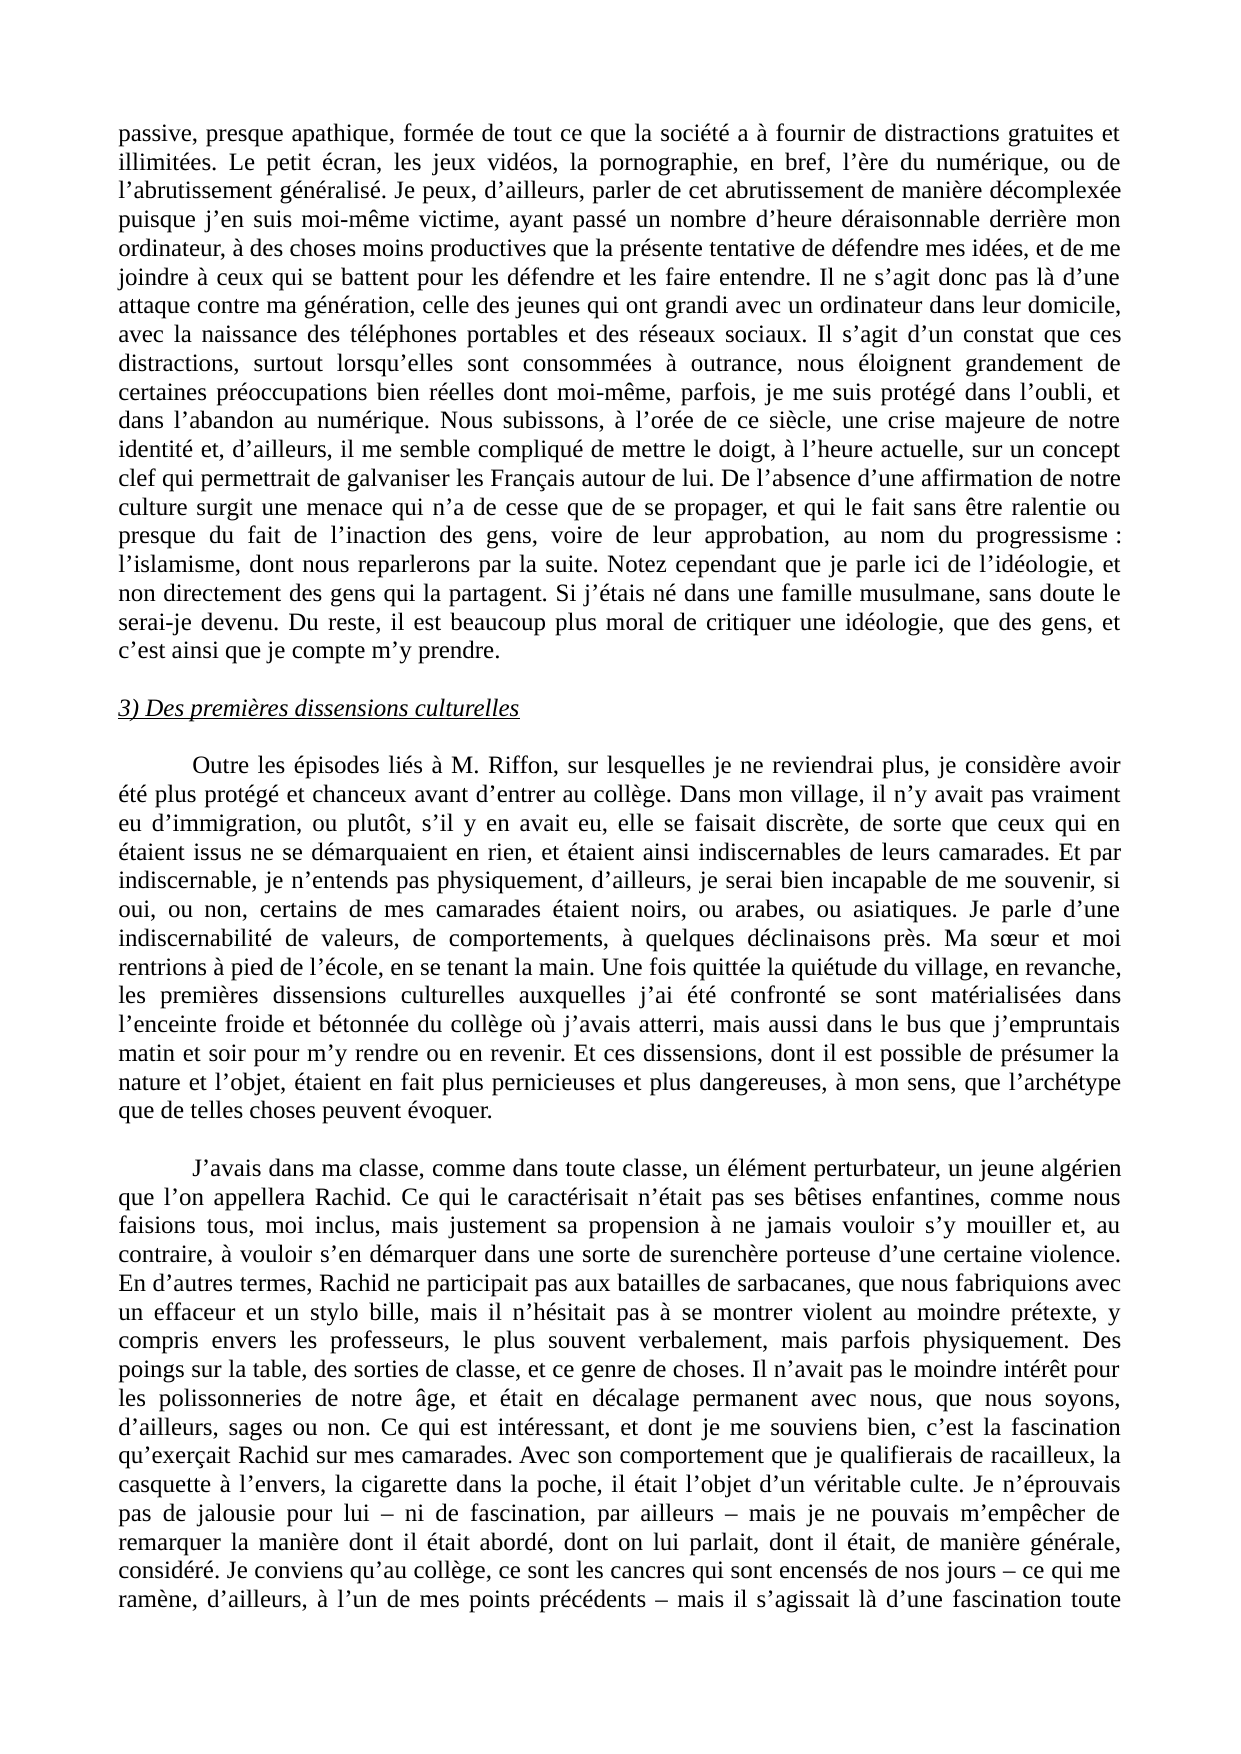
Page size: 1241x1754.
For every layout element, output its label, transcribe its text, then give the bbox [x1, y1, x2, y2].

text J’avais dans ma classe, comme dans toute classe, un élément perturbateur, un jeune algérien que l’on appellera Rachid. Ce qui le caractérisait n’était pas ses bêtises enfantines, comme nous faisions tous, moi inclus, mais justement sa propension à ne jamais vouloir s’y mouiller et, au contraire, à vouloir s’en démarquer dans une sorte de surenchère porteuse d’une certaine violence. En d’autres termes, Rachid ne participait pas aux batailles de sarbacanes, que nous fabriquions avec un effaceur et un stylo bille, mais il n’hésitait pas à se montrer violent au moindre prétexte, y compris envers les professeurs, le plus souvent verbalement, mais parfois physiquement. Des poings sur la table, des sorties de classe, et ce genre de choses. Il n’avait pas le moindre intérêt pour les polissonneries de notre âge, et était en décalage permanent avec nous, que nous soyons, d’ailleurs, sages ou non. Ce qui est intéressant, et dont je me souviens bien, c’est la fascination qu’exerçait Rachid sur mes camarades. Avec son comportement que je qualifierais de racailleux, la casquette à l’envers, la cigarette dans la poche, il était l’objet d’un véritable culte. Je n’éprouvais pas de jalousie pour lui – ni de fascination, par ailleurs – mais je ne pouvais m’empêcher de remarquer la manière dont il était abordé, dont on lui parlait, dont il était, de manière générale, considéré. Je conviens qu’au collège, ce sont les cancres qui sont encensés de nos jours – ce qui me ramène, d’ailleurs, à l’un de mes points précédents – mais il s’agissait là d’une fascination toute [118, 1153, 1122, 1613]
text Outre les épisodes liés à M. Riffon, sur lesquelles je ne reviendrai plus, je considère avoir été plus protégé et chanceux avant d’entrer au collège. Dans mon village, il n’y avait pas vraiment eu d’immigration, ou plutôt, s’il y en avait eu, elle se faisait discrète, de sorte que ceux qui en étaient issus ne se démarquaient en rien, et étaient ainsi indiscernables de leurs camarades. Et par indiscernable, je n’entends pas physiquement, d’ailleurs, je serai bien incapable de me souvenir, si oui, ou non, certains de mes camarades étaient noirs, ou arabes, ou asiatiques. Je parle d’une indiscernabilité de valeurs, de comportements, à quelques déclinaisons près. Ma sœur et moi rentrions à pied de l’école, en se tenant la main. Une fois quittée la quiétude du village, en revanche, les premières dissensions culturelles auxquelles j’ai été confronté se sont matérialisées dans l’enceinte froide et bétonnée du collège où j’avais atterri, mais aussi dans le bus que j’empruntais matin et soir pour m’y rendre ou en revenir. Et ces dissensions, dont il est possible de présumer la nature et l’objet, étaient en fait plus pernicieuses et plus dangereuses, à mon sens, que l’archétype que de telles choses peuvent évoquer. [118, 751, 1122, 1124]
text passive, presque apathique, formée de tout ce que la société a à fournir de distractions gratuites et illimitées. Le petit écran, les jeux vidéos, la pornographie, en bref, l’ère du numérique, ou de l’abrutissement généralisé. Je peux, d’ailleurs, parler de cet abrutissement de manière décomplexée puisque j’en suis moi-même victime, ayant passé un nombre d’heure déraisonnable derrière mon ordinateur, à des choses moins productives que la présente tentative de défendre mes idées, et de me joindre à ceux qui se battent pour les défendre et les faire entendre. Il ne s’agit donc pas là d’une attaque contre ma génération, celle des jeunes qui ont grandi avec un ordinateur dans leur domicile, avec la naissance des téléphones portables et des réseaux sociaux. Il s’agit d’un constat que ces distractions, surtout lorsqu’elles sont consommées à outrance, nous éloignent grandement de certaines préoccupations bien réelles dont moi-même, parfois, je me suis protégé dans l’oubli, et dans l’abandon au numérique. Nous subissons, à l’orée de ce siècle, une crise majeure de notre identité et, d’ailleurs, il me semble compliqué de mettre le doigt, à l’heure actuelle, sur un concept clef qui permettrait de galvaniser les Français autour de lui. De l’absence d’une affirmation de notre culture surgit une menace qui n’a de cesse que de se propager, et qui le fait sans être ralentie ou presque du fait de l’inaction des gens, voire de leur approbation, au nom du progressisme : l’islamisme, dont nous reparlerons par la suite. Notez cependant que je parle ici de l’idéologie, et non directement des gens qui la partagent. Si j’étais né dans une famille musulmane, sans doute le serai-je devenu. Du reste, il est beaucoup plus moral de critiquer une idéologie, que des gens, et c’est ainsi que je compte m’y prendre. [118, 118, 1122, 664]
text 3) Des premières dissensions culturelles [118, 693, 1122, 722]
